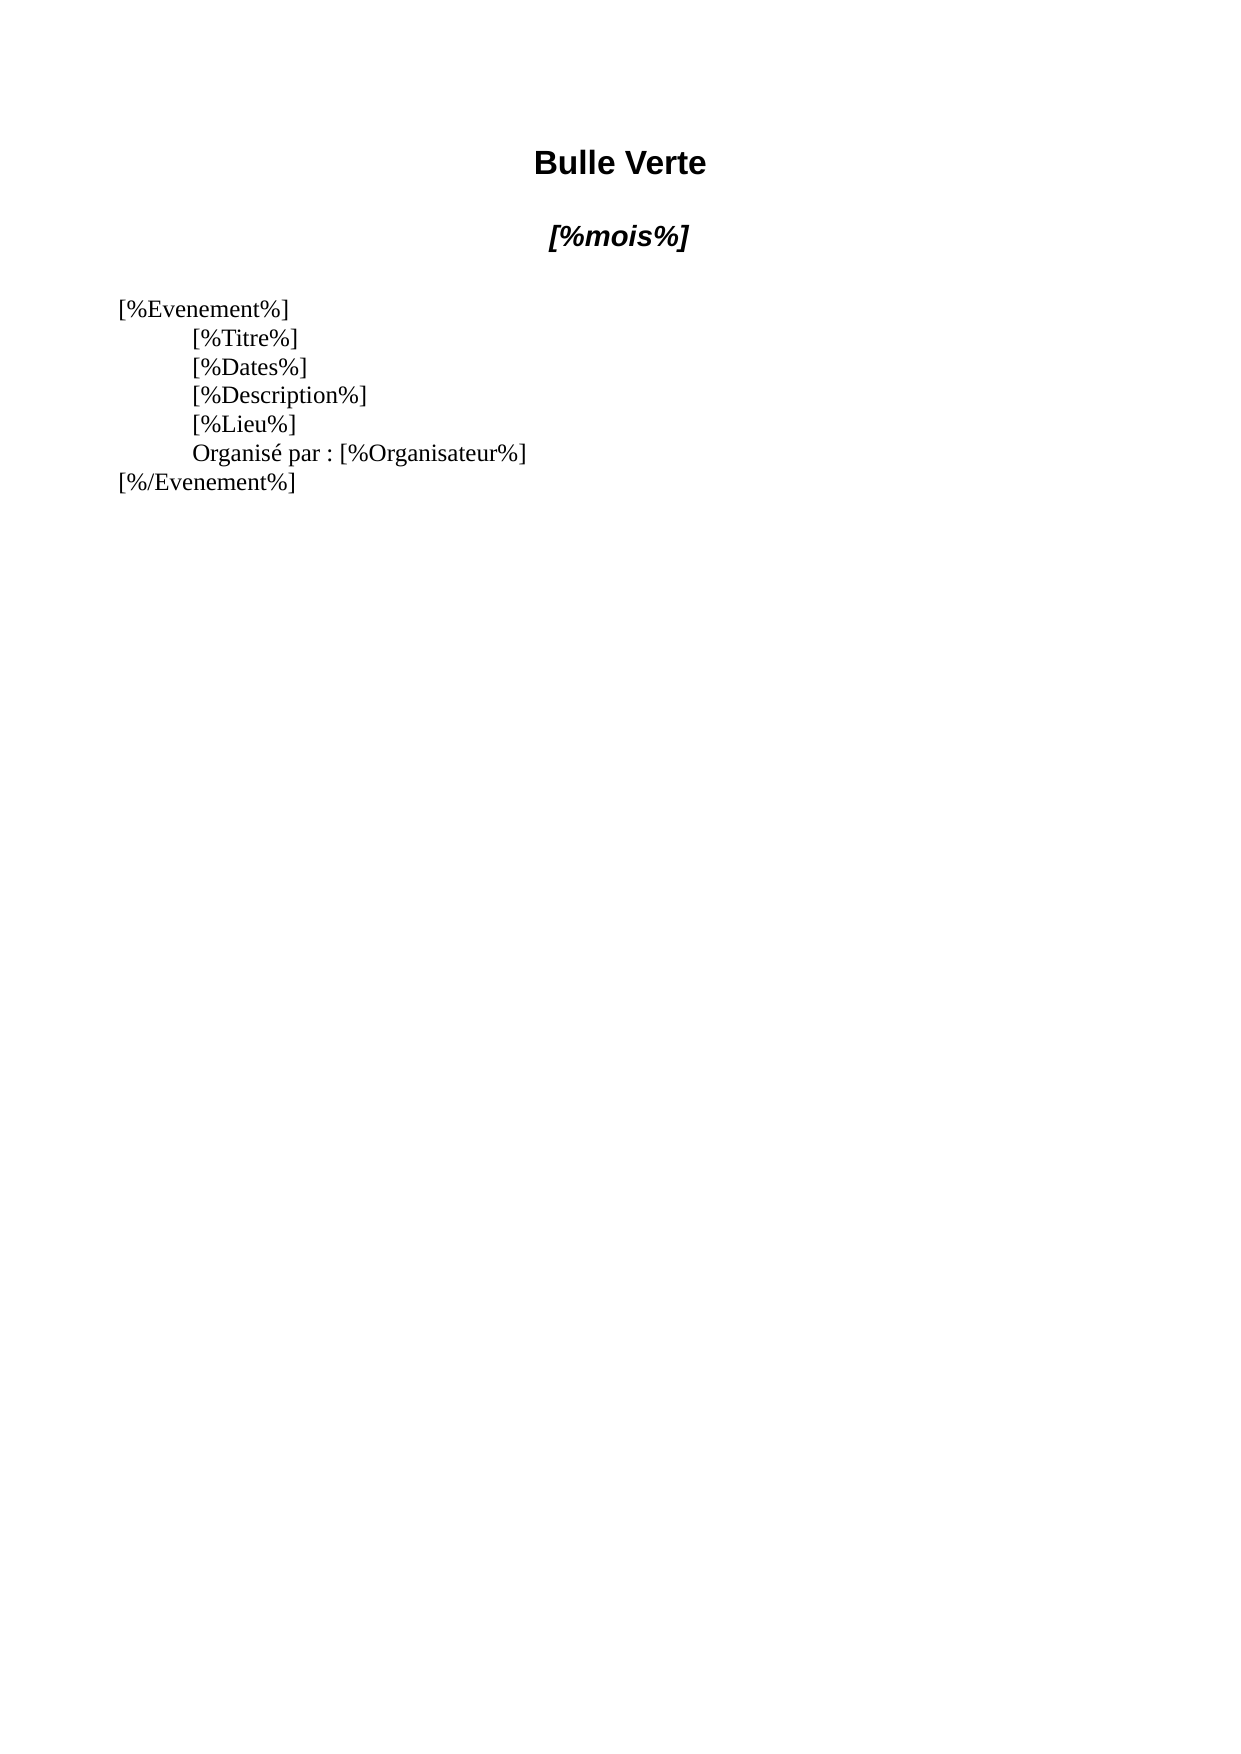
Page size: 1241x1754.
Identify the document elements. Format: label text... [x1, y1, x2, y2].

subtitle Bulle Verte [118, 143, 1122, 182]
text [%/Evenement%] [118, 467, 1122, 495]
subtitle [%mois%] [118, 219, 1122, 253]
text Organisé par : [%Organisateur%] [192, 438, 1122, 467]
text [%Titre%] [192, 323, 1122, 352]
text [%Lieu%] [192, 409, 1122, 438]
text [%Dates%] [192, 352, 1122, 380]
text [%Description%] [192, 380, 1122, 409]
text [%Evenement%] [118, 294, 1122, 323]
